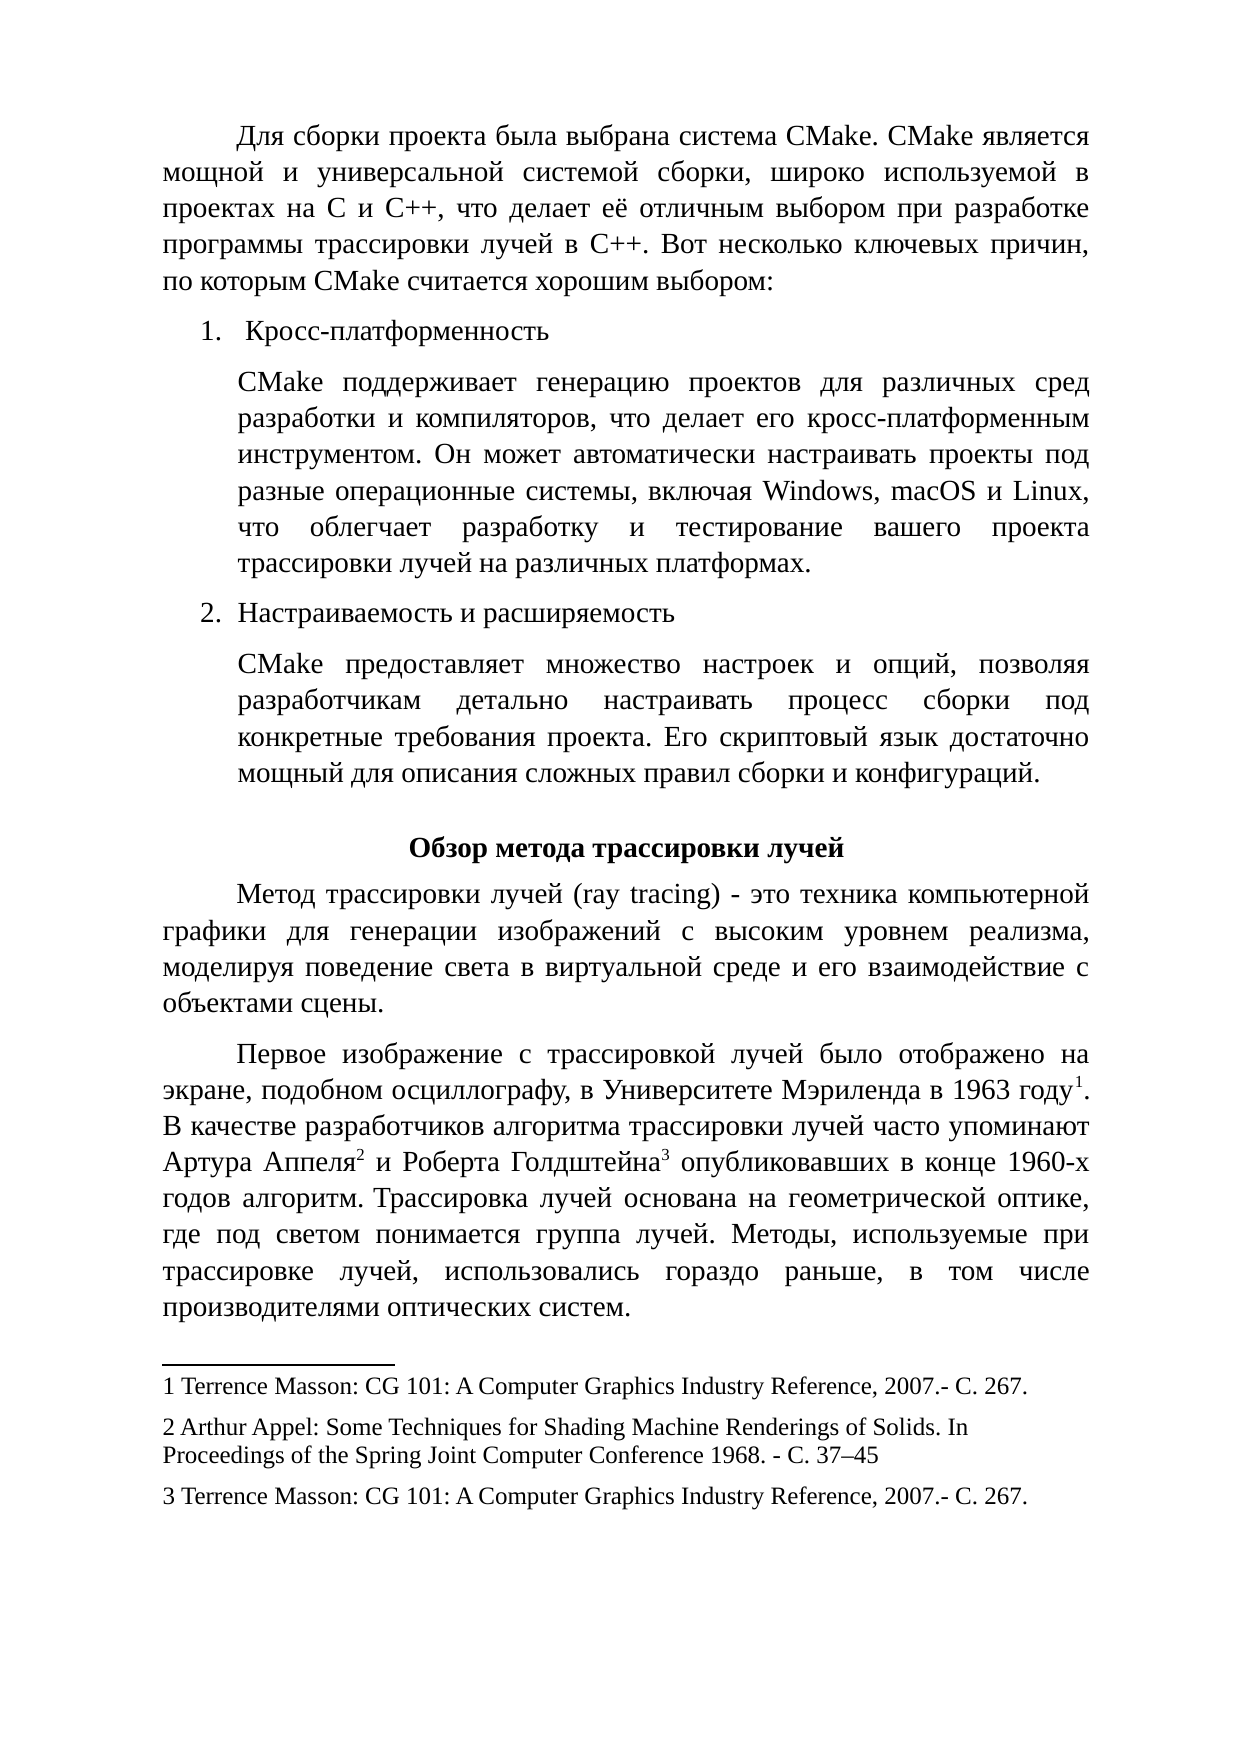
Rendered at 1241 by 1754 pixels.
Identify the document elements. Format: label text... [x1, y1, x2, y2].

text Первое изображение с трассировкой лучей было отображено на экране, подобном осциллографу, в Университете Мэриленда в 1963 году. В качестве разработчиков алгоритма трассировки лучей часто упоминают Артура Аппеля и Роберта Голдштейна опубликовавших в конце 1960-х годов алгоритм. Трассировка лучей основана на геометрической оптике, где под светом понимается группа лучей. Методы, используемые при трассировке лучей, использовались гораздо раньше, в том числе производителями оптических систем. [162, 1036, 1090, 1322]
subtitle Обзор метода трассировки лучей [162, 831, 1090, 864]
list Кросс-платформенность [200, 313, 1090, 347]
list Настраиваемость и расширяемость [200, 596, 1090, 629]
text Для сборки проекта была выбрана система CMake. CMake является мощной и универсальной системой сборки, широко используемой в проектах на C и C++, что делает её отличным выбором при разработке программы трассировки лучей в C++. Вот несколько ключевых причин, по которым CMake считается хорошим выбором: [162, 118, 1090, 296]
text Terrence Masson: CG 101: A Computer Graphics Industry Reference, 2007.- С. 267. [162, 1481, 1090, 1510]
text Terrence Masson: CG 101: A Computer Graphics Industry Reference, 2007.- С. 267. [162, 1371, 1090, 1400]
list CMake предоставляет множество настроек и опций, позволяя разработчикам детально настраивать процесс сборки под конкретные требования проекта. Его скриптовый язык достаточно мощный для описания сложных правил сборки и конфигураций. [200, 646, 1090, 788]
list CMake поддерживает генерацию проектов для различных сред разработки и компиляторов, что делает его кросс-платформенным инструментом. Он может автоматически настраивать проекты под разные операционные системы, включая Windows, macOS и Linux, что облегчает разработку и тестирование вашего проекта трассировки лучей на различных платформах. [200, 364, 1090, 578]
text Метод трассировки лучей (ray tracing) - это техника компьютерной графики для генерации изображений с высоким уровнем реализма, моделируя поведение света в виртуальной среде и его взаимодействие с объектами сцены. [162, 877, 1090, 1018]
text Arthur Appel: Some Techniques for Shading Machine Renderings of Solids. In Proceedings of the Spring Joint Computer Conference 1968. - С. 37–45 [162, 1412, 1090, 1469]
